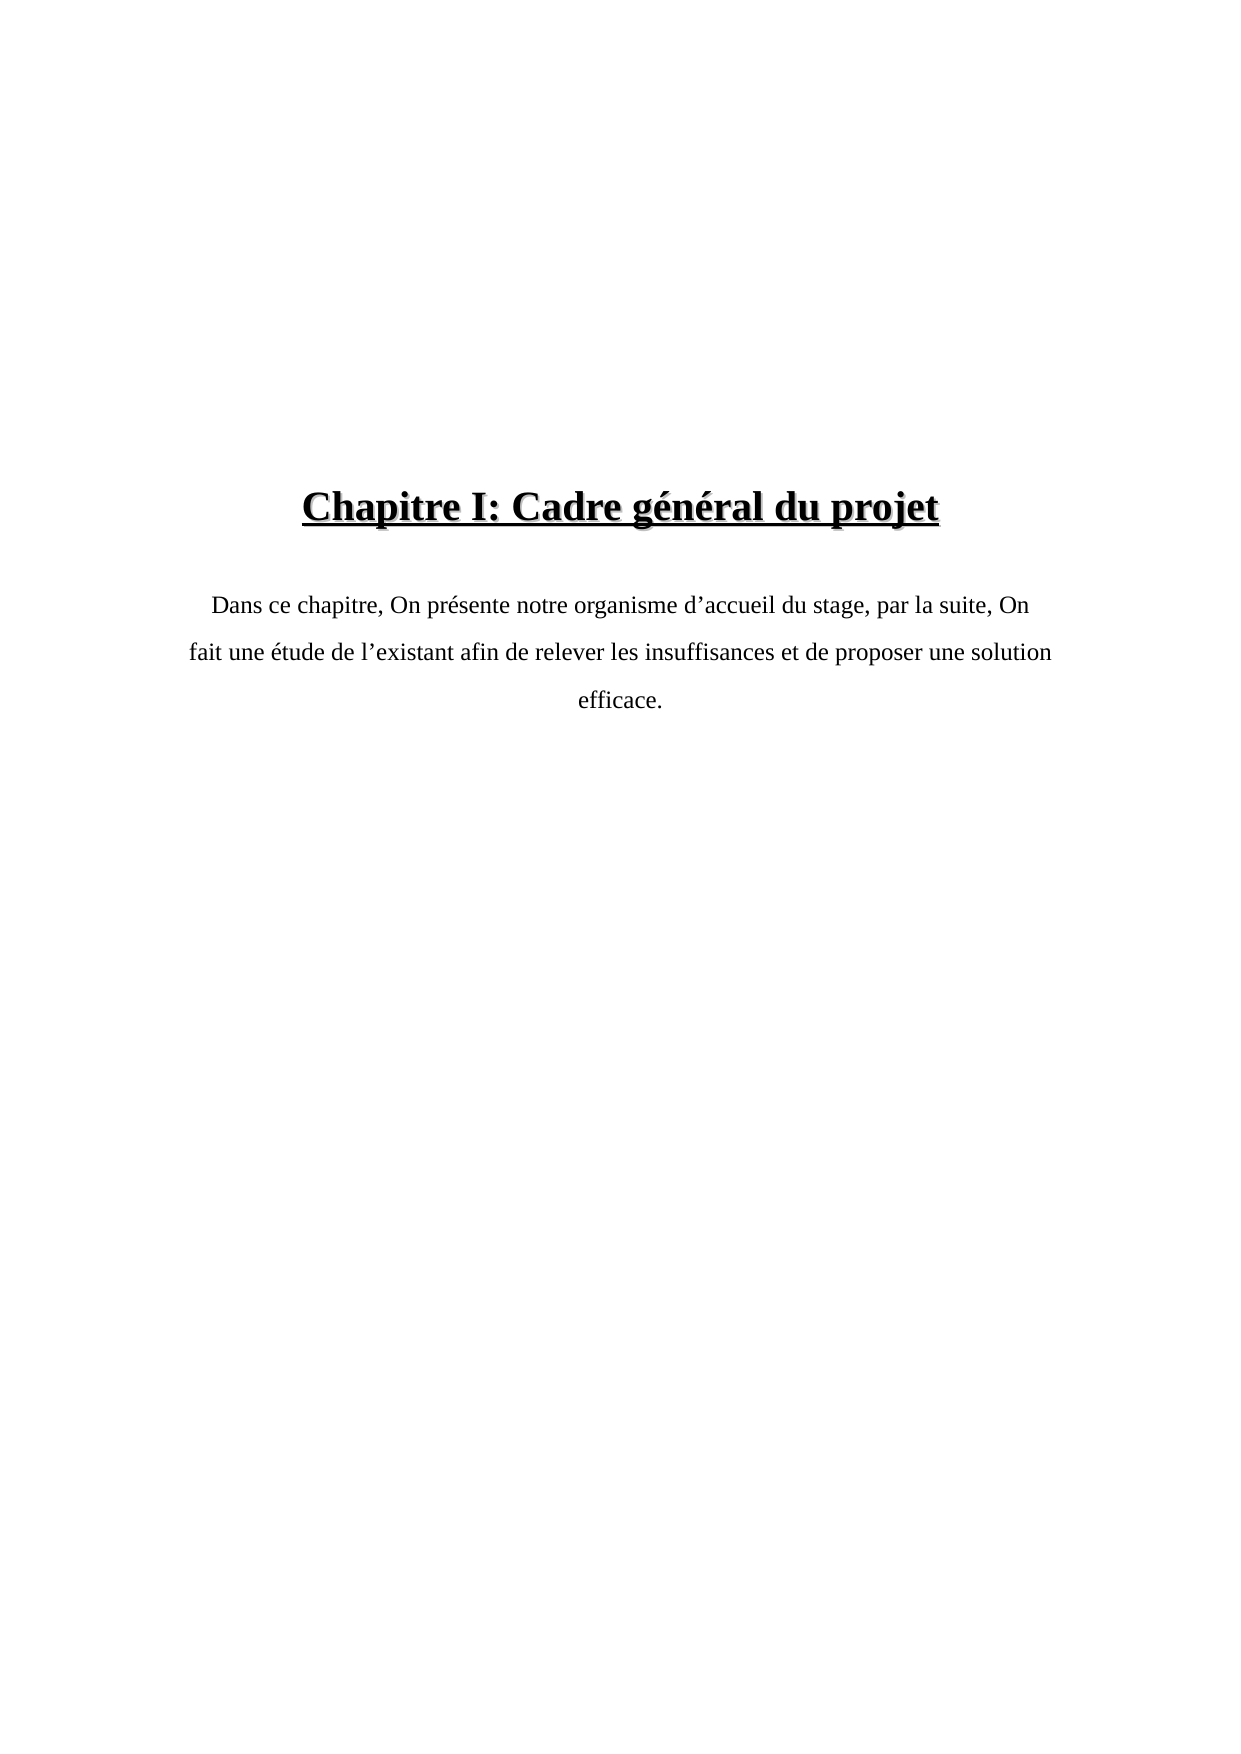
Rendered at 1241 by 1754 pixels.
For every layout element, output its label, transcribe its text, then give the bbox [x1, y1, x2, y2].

text fait une étude de l’existant afin de relever les insuffisances et de proposer une solution [118, 637, 1122, 666]
subtitle Chapitre I: Cadre général du projet [118, 482, 1122, 530]
text efficace. [118, 685, 1122, 714]
text Dans ce chapitre, On présente notre organisme d’accueil du stage, par la suite, On [118, 590, 1122, 618]
